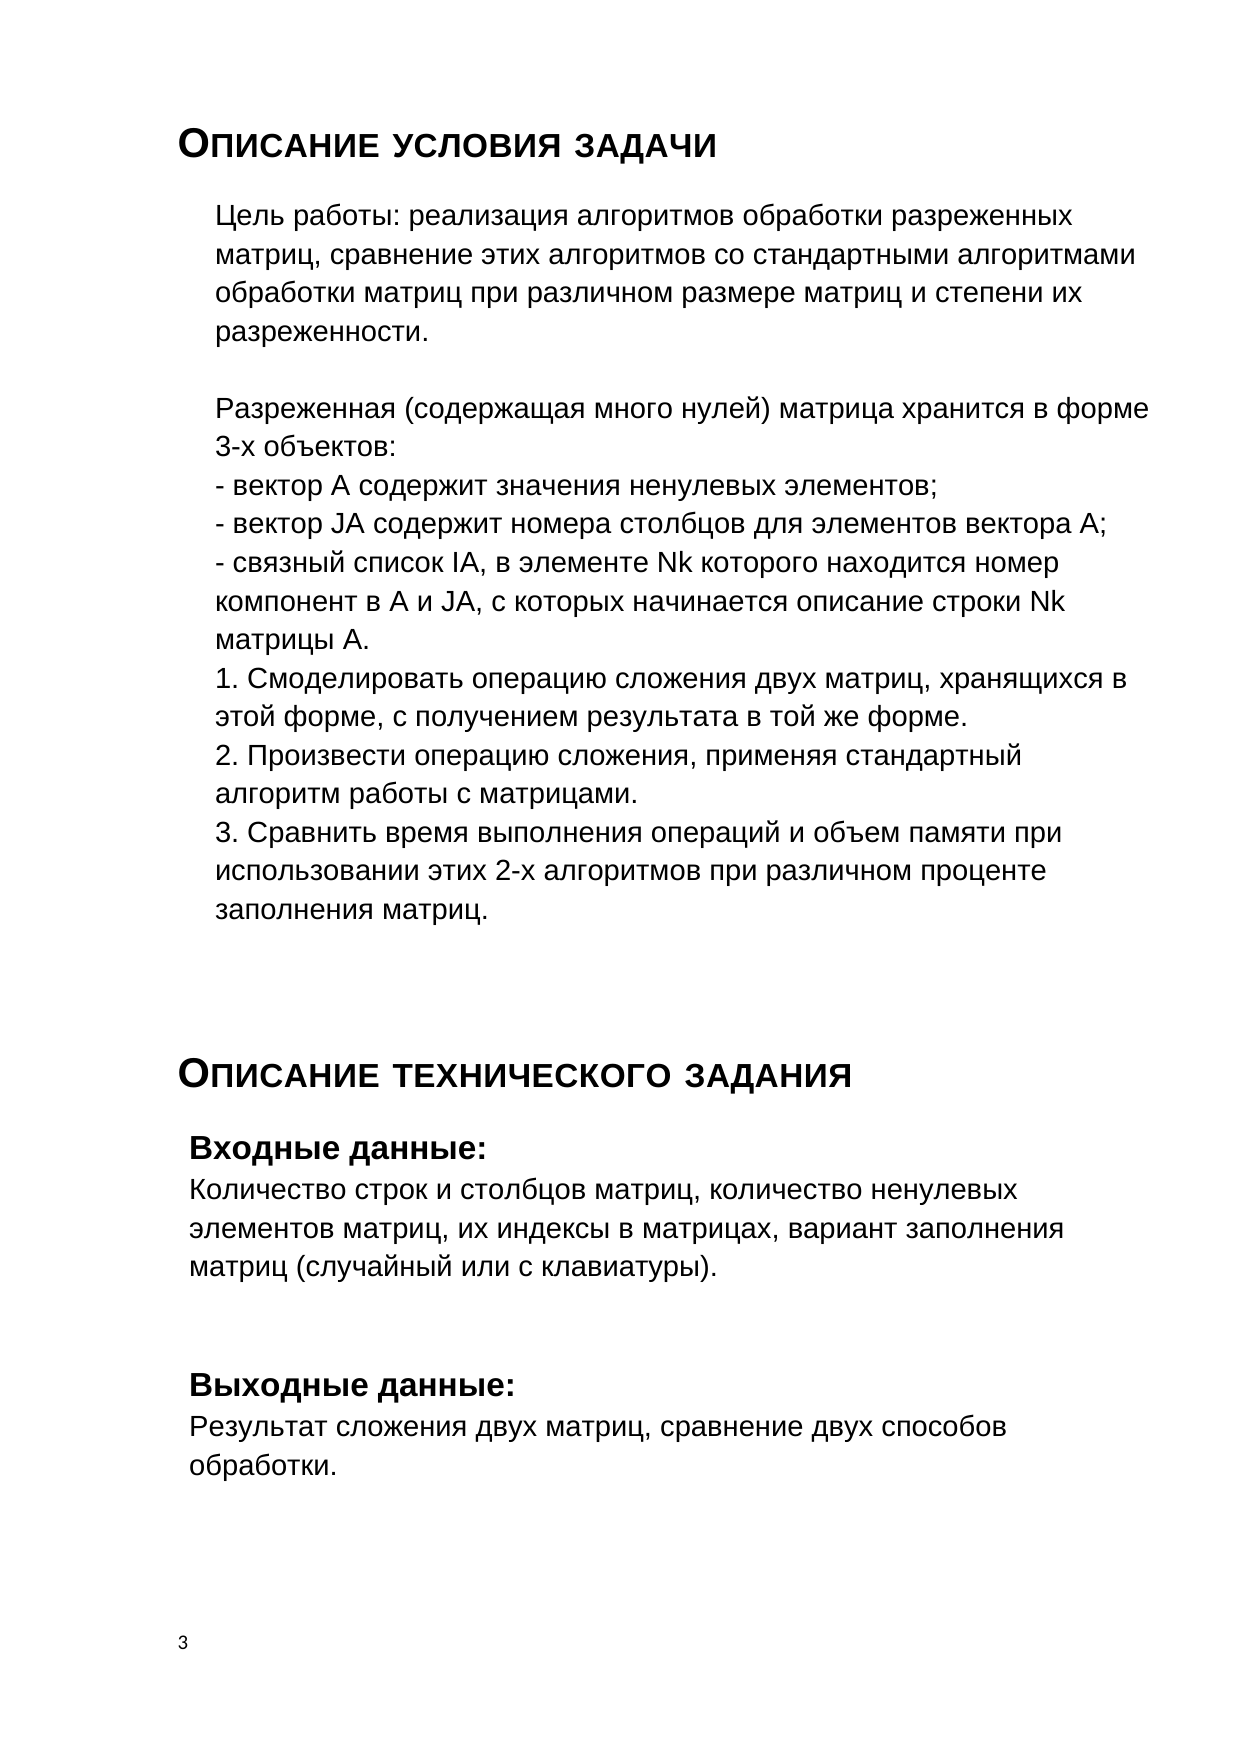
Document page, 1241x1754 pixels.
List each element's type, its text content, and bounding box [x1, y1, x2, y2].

list Разреженная (содержащая много нулей) матрица хранится в форме 3-х объектов: [215, 391, 1152, 463]
list - вектор A содержит значения ненулевых элементов; [215, 468, 1152, 502]
subtitle Описание условия задачи [177, 118, 1152, 166]
list Выходные данные: [189, 1365, 1152, 1403]
list Количество строк и столбцов матриц, количество ненулевых элементов матриц, их индексы в матрицах, вариант заполнения матриц (случайный или с клавиатуры). [189, 1172, 1152, 1283]
list - связный список IA, в элементе Nk которого находится номер компонент в A и JA, с которых начинается описание строки Nk матрицы A. [215, 545, 1152, 656]
list 1. Смоделировать операцию сложения двух матриц, хранящихся в этой форме, с получением результата в той же форме. [215, 661, 1152, 733]
subtitle Описание технического задания [177, 1048, 1152, 1096]
list Входные данные: [189, 1128, 1152, 1167]
list 3. Сравнить время выполнения операций и объем памяти при использовании этих 2-х алгоритмов при различном проценте заполнения матриц. [215, 815, 1152, 926]
list - вектор JA содержит номера столбцов для элементов вектора A; [215, 507, 1152, 540]
list Результат сложения двух матриц, сравнение двух способов обработки. [189, 1409, 1152, 1481]
list 2. Произвести операцию сложения, применяя стандартный алгоритм работы с матрицами. [215, 738, 1152, 810]
list Цель работы: реализация алгоритмов обработки разреженных матриц, сравнение этих алгоритмов со стандартными алгоритмами обработки матриц при различном размере матриц и степени их разреженности. [215, 198, 1152, 347]
